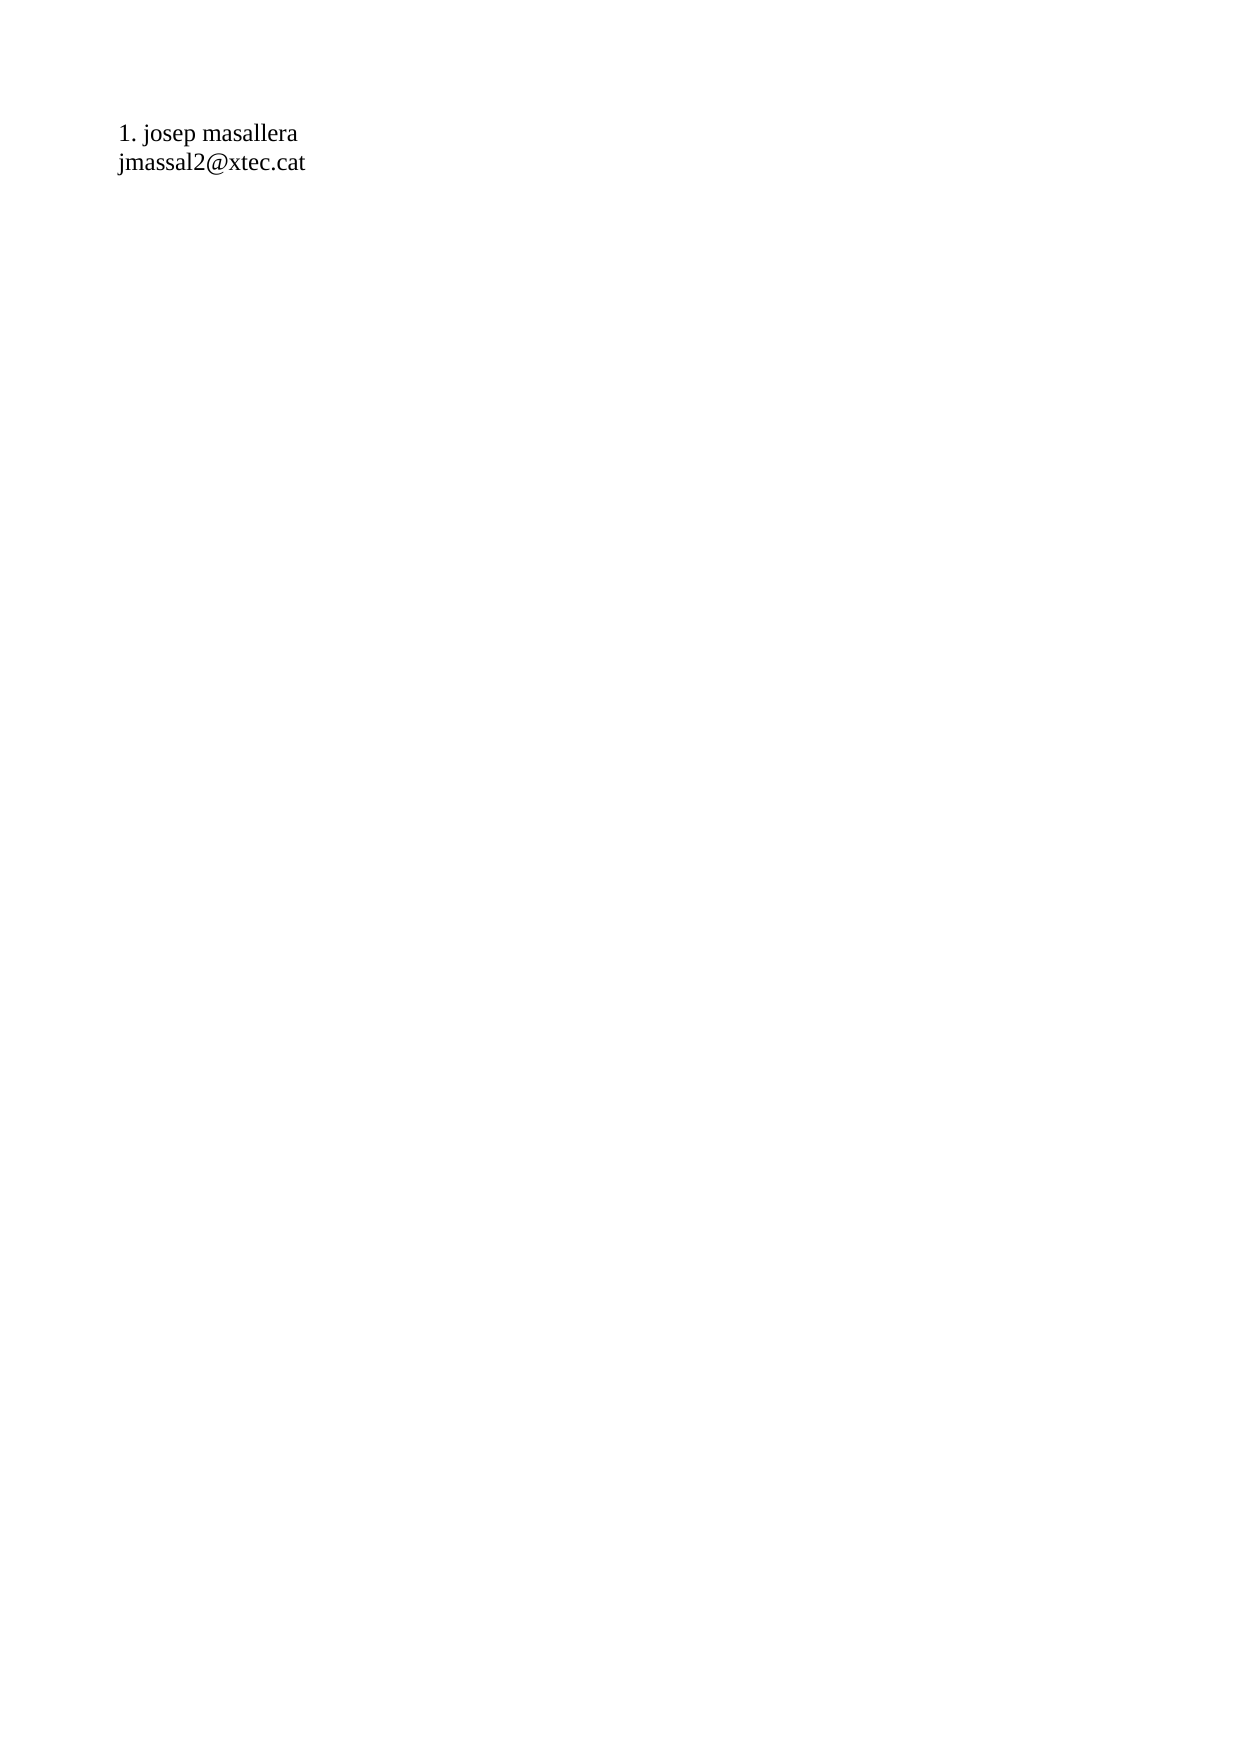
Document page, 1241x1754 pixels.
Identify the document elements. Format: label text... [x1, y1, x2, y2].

text 1. josep masallera [118, 118, 1122, 147]
text jmassal2@xtec.cat [118, 147, 1122, 176]
